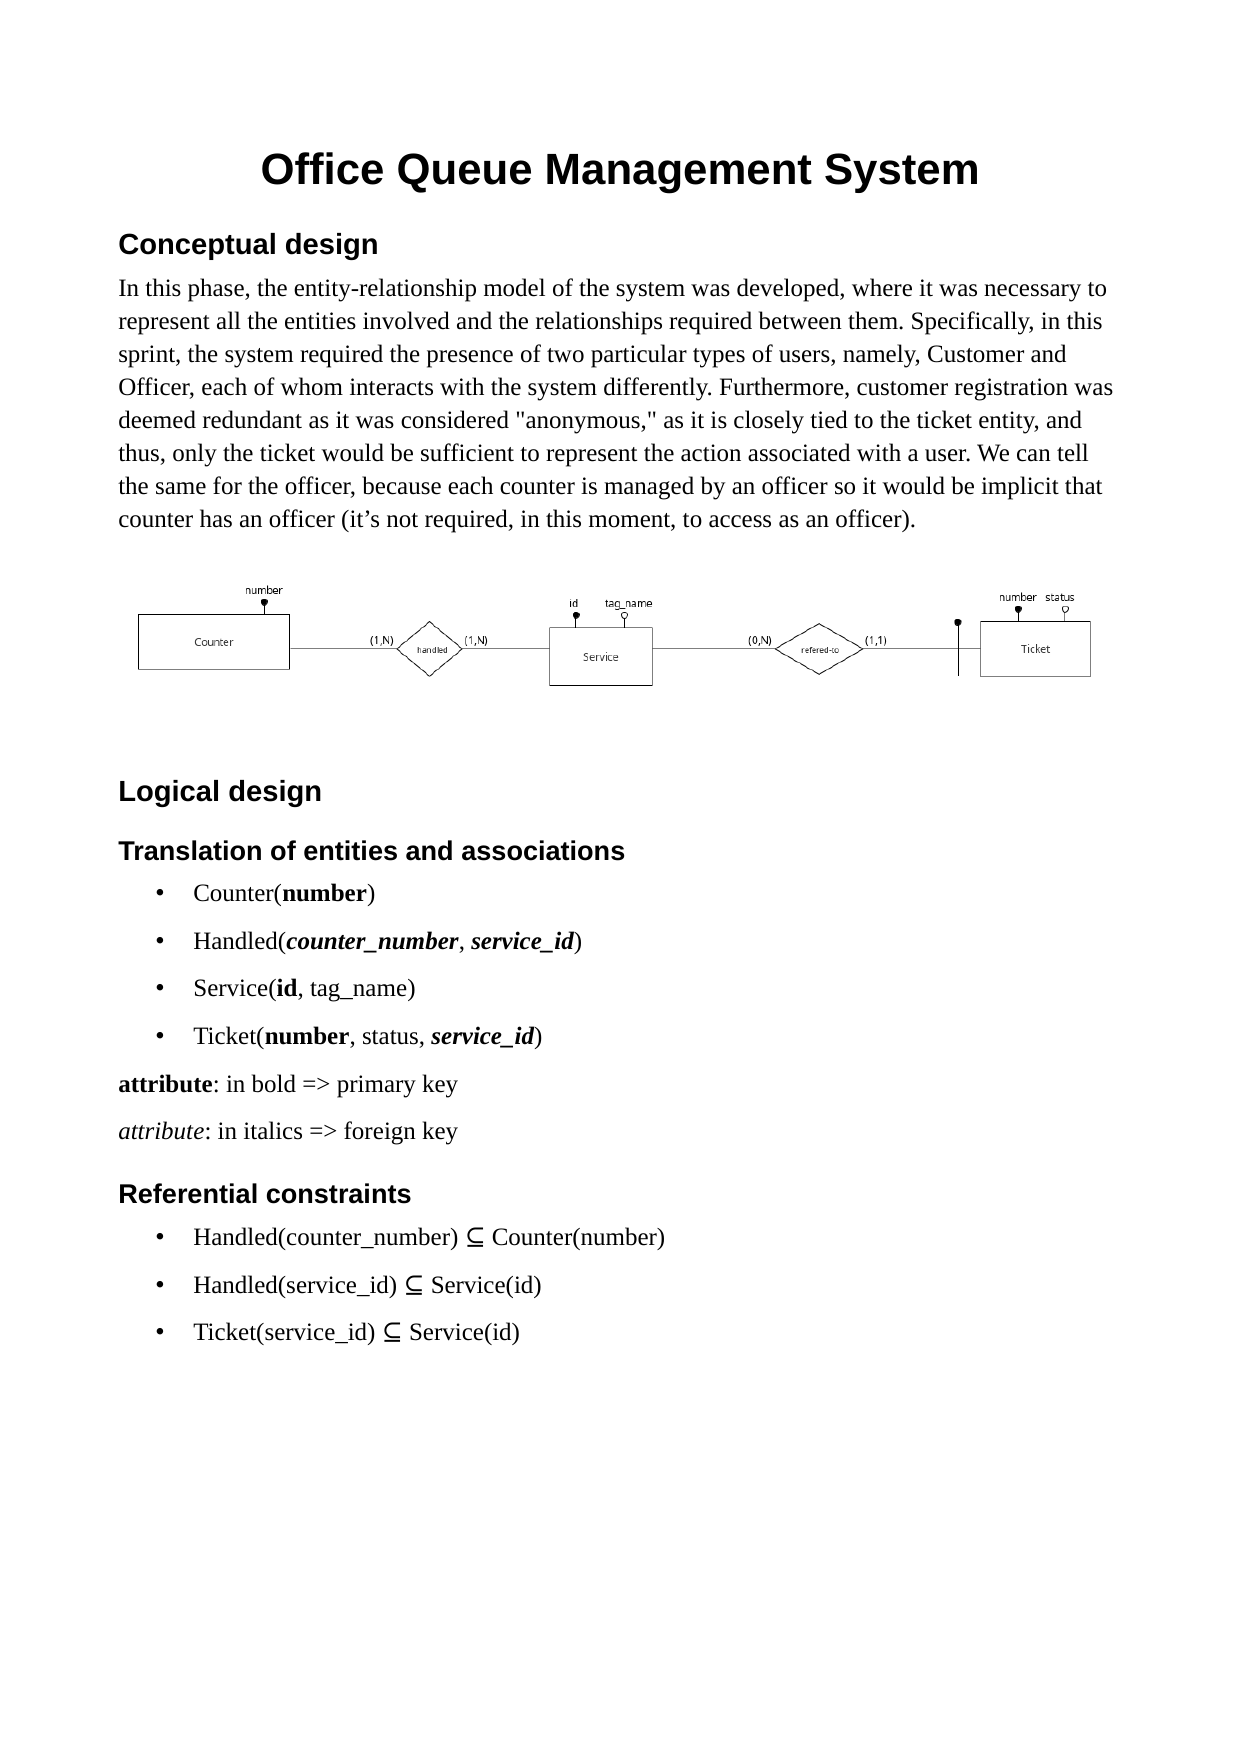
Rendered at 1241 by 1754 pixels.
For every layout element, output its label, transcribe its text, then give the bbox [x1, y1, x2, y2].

text attribute: in italics => foreign key [118, 1116, 1122, 1145]
list Ticket(service_id) ⊆ Service(id) [156, 1317, 1122, 1346]
list Handled(service_id) ⊆ Service(id) [156, 1270, 1122, 1298]
subtitle Conceptual design [118, 227, 1122, 260]
text In this phase, the entity-relationship model of the system was developed, where it was necessary to represent all the entities involved and the relationships required between them. Specifically, in this sprint, the system required the presence of two particular types of users, namely, Customer and Officer, each of whom interacts with the system differently. Furthermore, customer registration was deemed redundant as it was considered "anonymous," as it is closely tied to the ticket entity, and thus, only the ticket would be sufficient to represent the action associated with a user. We can tell the same for the officer, because each counter is managed by an officer so it would be implicit that counter has an officer (it’s not required, in this moment, to access as an officer). [118, 273, 1122, 533]
title Office Queue Management System [118, 143, 1122, 193]
picture [111, 572, 1116, 707]
subtitle Logical design [118, 774, 1122, 807]
list Service(id, tag_name) [156, 973, 1122, 1002]
subtitle Translation of entities and associations [118, 834, 1122, 866]
list Handled(counter_number) ⊆ Counter(number) [156, 1222, 1122, 1251]
subtitle Referential constraints [118, 1178, 1122, 1210]
list Ticket(number, status, service_id) [156, 1021, 1122, 1050]
list Handled(counter_number, service_id) [156, 926, 1122, 954]
text attribute: in bold => primary key [118, 1069, 1122, 1097]
list Counter(number) [156, 878, 1122, 907]
